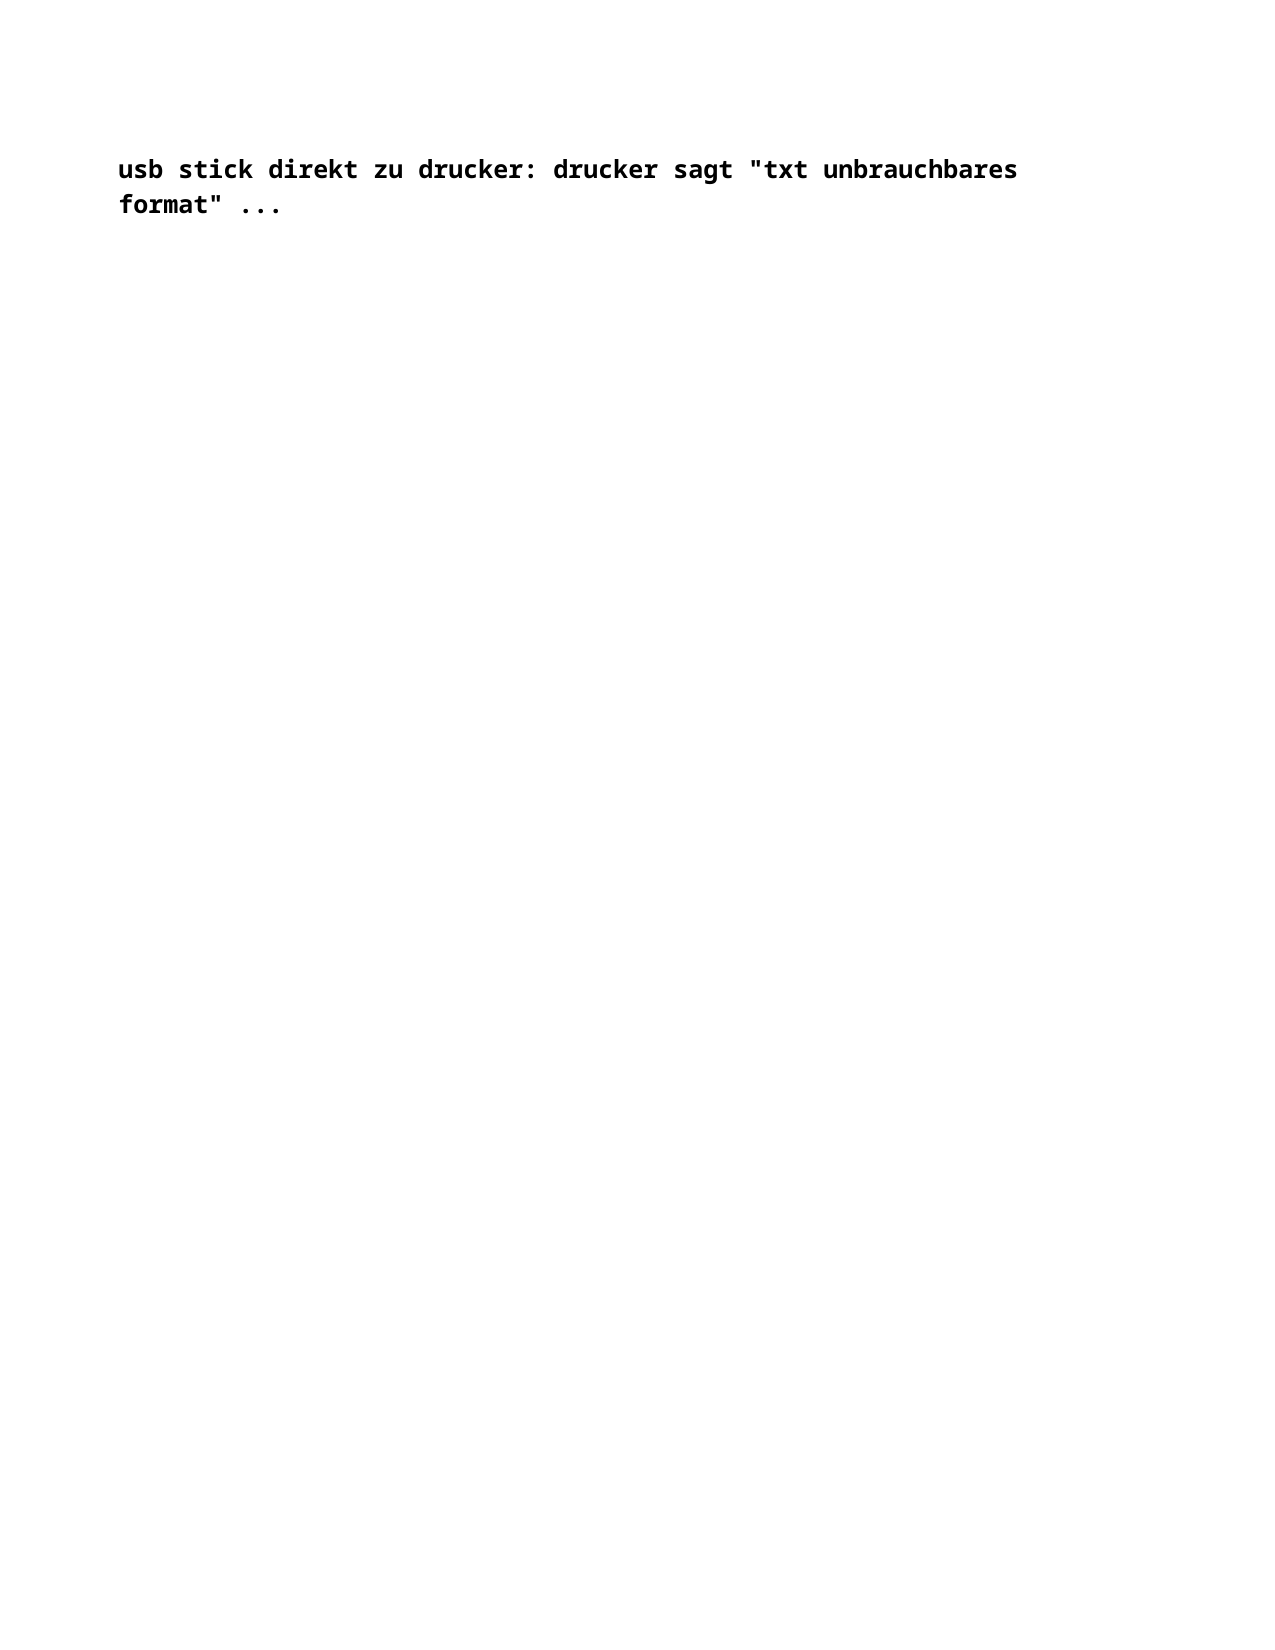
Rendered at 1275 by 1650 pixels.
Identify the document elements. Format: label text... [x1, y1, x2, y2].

text usb stick direkt zu drucker: drucker sagt "txt unbrauchbares format" ... [118, 152, 1157, 220]
